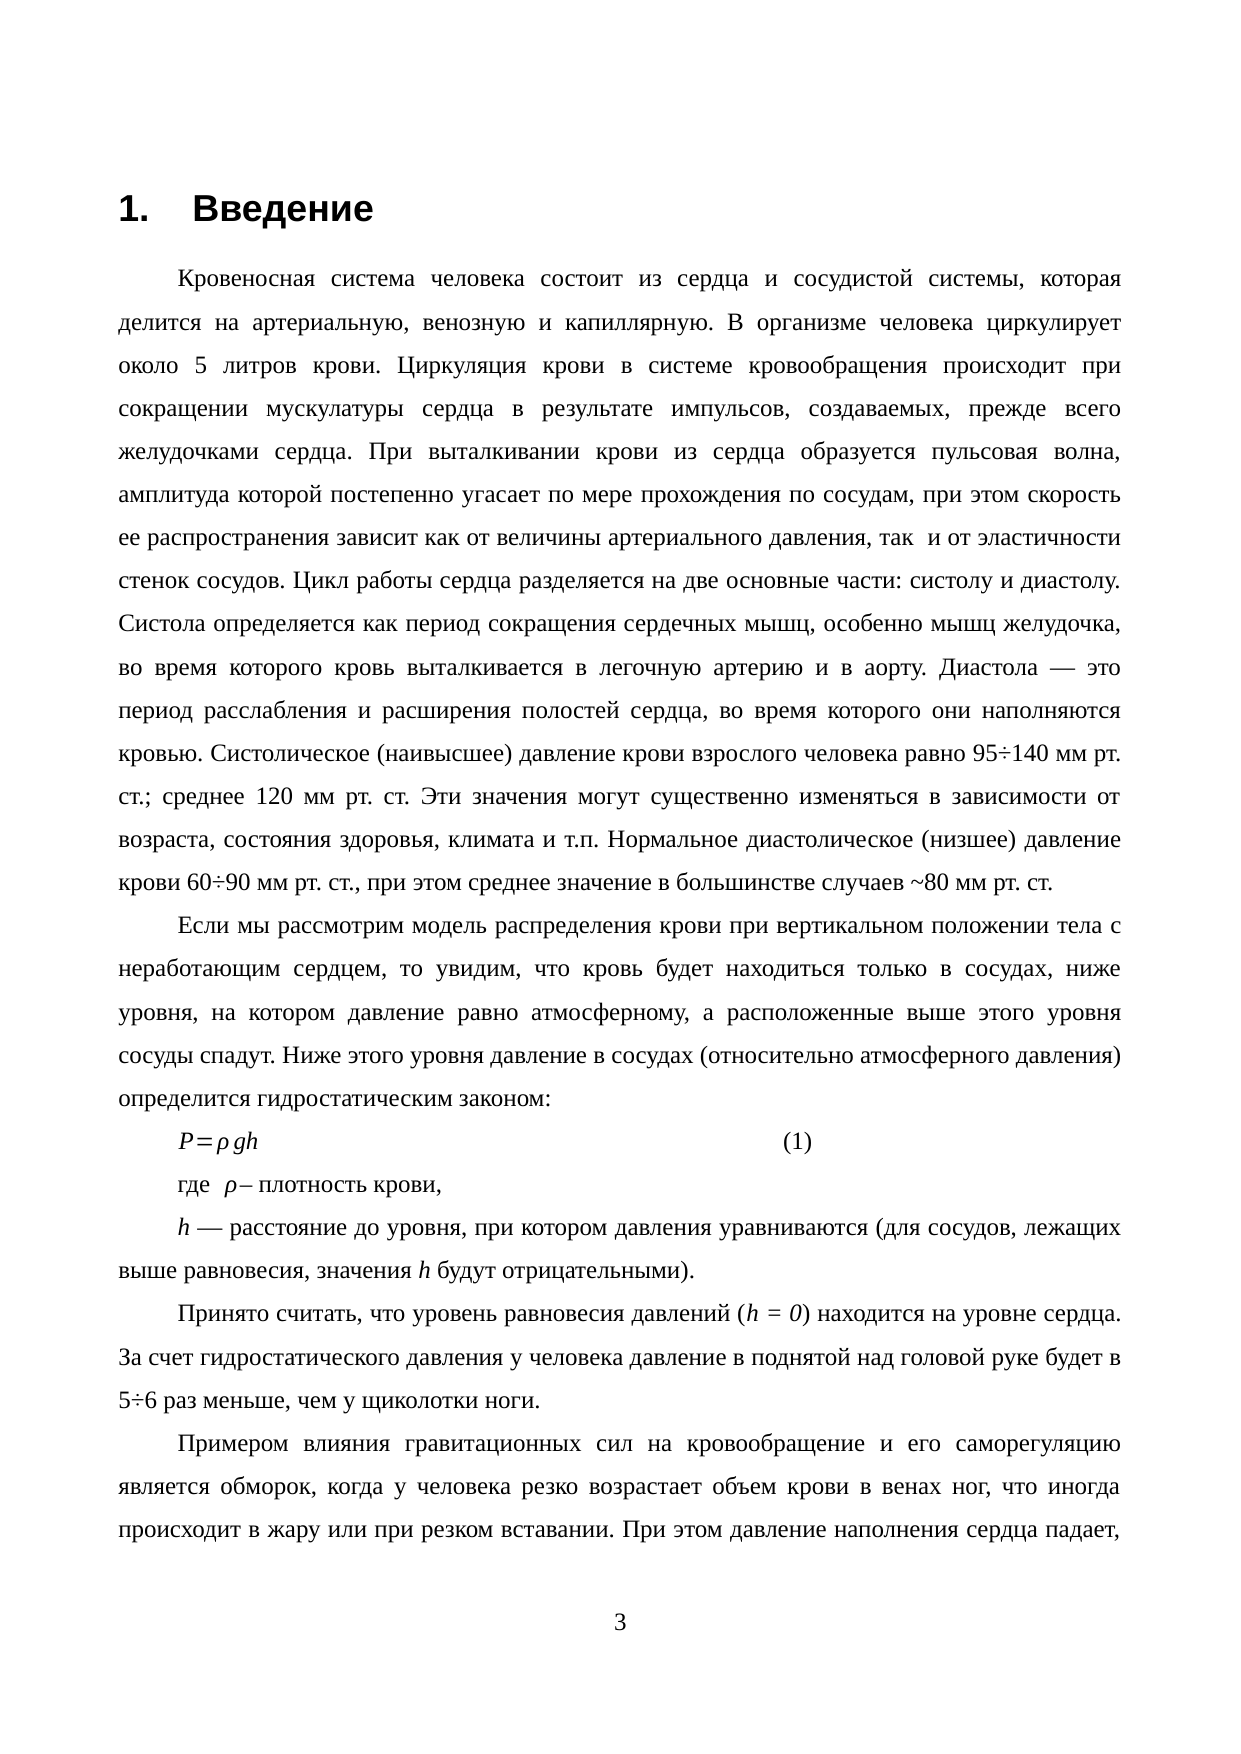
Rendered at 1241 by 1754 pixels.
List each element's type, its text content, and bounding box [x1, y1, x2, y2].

text h — расстояние до уровня, при котором давления уравниваются (для сосудов, лежащих выше равновесия, значения h будут отрицательными). [118, 1212, 1122, 1284]
text Кровеносная система человека состоит из сердца и сосудистой системы, которая делится на артериальную, венозную и капиллярную. В организме человека циркулирует около 5 литров крови. Циркуляция крови в системе кровообращения происходит при сокращении мускулатуры сердца в результате импульсов, создаваемых, прежде всего желудочками сердца. При выталкивании крови из сердца образуется пульсовая волна, амплитуда которой постепенно угасает по мере прохождения по сосудам, при этом скорость ее распространения зависит как от величины артериального давления, так и от эластичности стенок сосудов. Цикл работы сердца разделяется на две основные части: систолу и диастолу. Систола определяется как период сокращения сердечных мышц, особенно мышц желудочка, во время которого кровь выталкивается в легочную артерию и в аорту. Диастола — это период расслабления и расширения полостей сердца, во время которого они наполняются кровью. Систолическое (наивысшее) давление крови взрослого человека равно 95÷140 мм рт. ст.; среднее 120 мм рт. ст. Эти значения могут существенно изменяться в зависимости от возраста, состояния здоровья, климата и т.п. Нормальное диастолическое (низшее) давление крови 60÷90 мм рт. ст., при этом среднее значение в большинстве случаев ~80 мм рт. ст. [118, 263, 1122, 896]
text где – плотность крови, [118, 1169, 1122, 1198]
text Примером влияния гравитационных сил на кровообращение и его саморегуляцию является обморок, когда у человека резко возрастает объем крови в венах ног, что иногда происходит в жару или при резком вставании. При этом давление наполнения сердца падает, [118, 1428, 1122, 1543]
text (1) [118, 1126, 1122, 1155]
subtitle Введение [118, 186, 1122, 229]
text Принято считать, что уровень равновесия давлений (h = 0) находится на уровне сердца. За счет гидростатического давления у человека давление в поднятой над головой руке будет в 5÷6 раз меньше, чем у щиколотки ноги. [118, 1298, 1122, 1413]
text Если мы рассмотрим модель распределения крови при вертикальном положении тела с неработающим сердцем, то увидим, что кровь будет находиться только в сосудах, ниже уровня, на котором давление равно атмосферному, а расположенные выше этого уровня сосуды спадут. Ниже этого уровня давление в сосудах (относительно атмосферного давления) определится гидростатическим законом: [118, 910, 1122, 1112]
